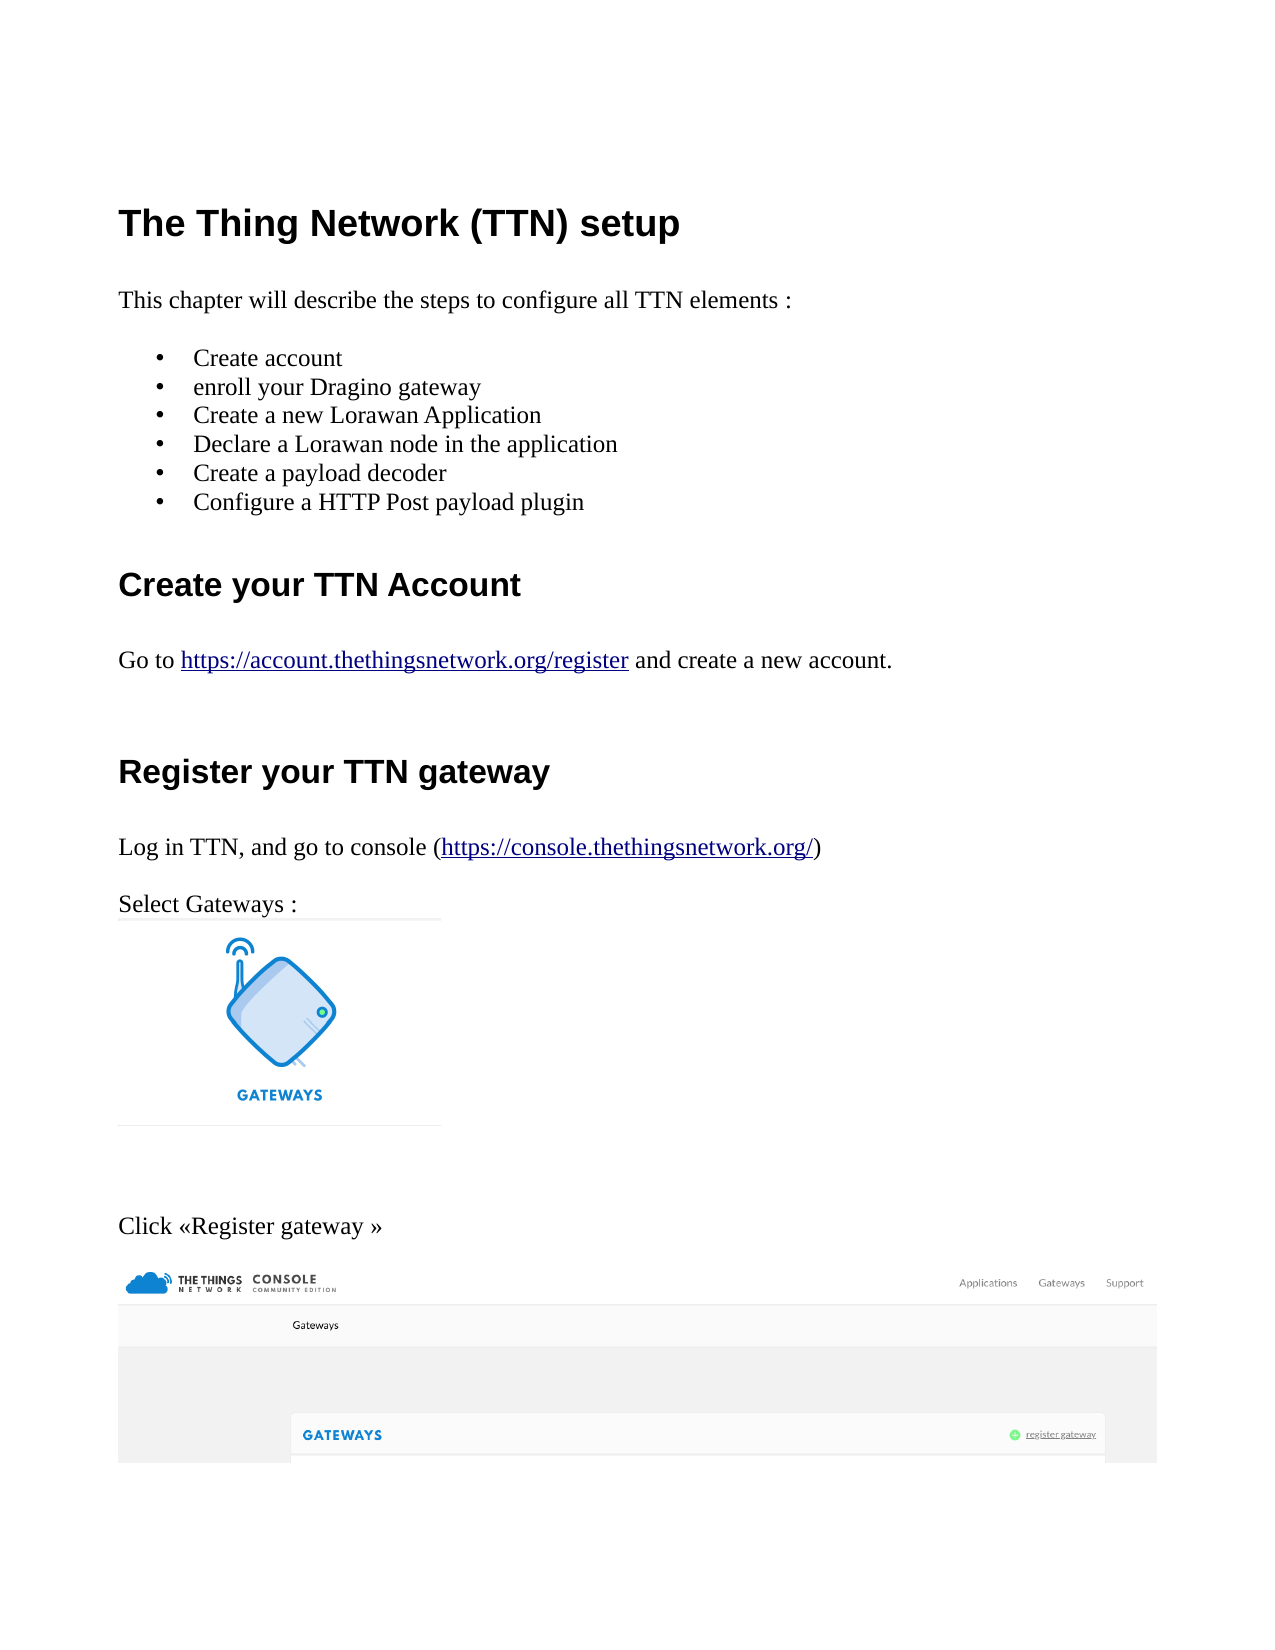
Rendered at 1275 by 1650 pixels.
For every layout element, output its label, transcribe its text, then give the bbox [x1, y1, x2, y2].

subtitle Create your TTN Account [118, 565, 1157, 604]
picture [118, 1268, 1157, 1463]
list Create a payload decoder [156, 458, 1157, 487]
text This chapter will describe the steps to configure all TTN elements : [118, 286, 1157, 314]
list Declare a Lorawan node in the application [156, 429, 1157, 458]
text Go to https://account.thethingsnetwork.org/register and create a new account. [118, 645, 1157, 674]
list enroll your Dragino gateway [156, 372, 1157, 401]
picture [118, 918, 442, 1126]
subtitle Register your TTN gateway [118, 752, 1157, 791]
list Create account [156, 343, 1157, 372]
list Configure a HTTP Post payload plugin [156, 487, 1157, 516]
list Create a new Lorawan Application [156, 401, 1157, 429]
subtitle The Thing Network (TTN) setup [118, 201, 1157, 244]
text Click «Register gateway » [118, 1211, 1157, 1240]
text Select Gateways : [118, 889, 1157, 918]
text Log in TTN, and go to console (https://console.thethingsnetwork.org/) [118, 832, 1157, 861]
